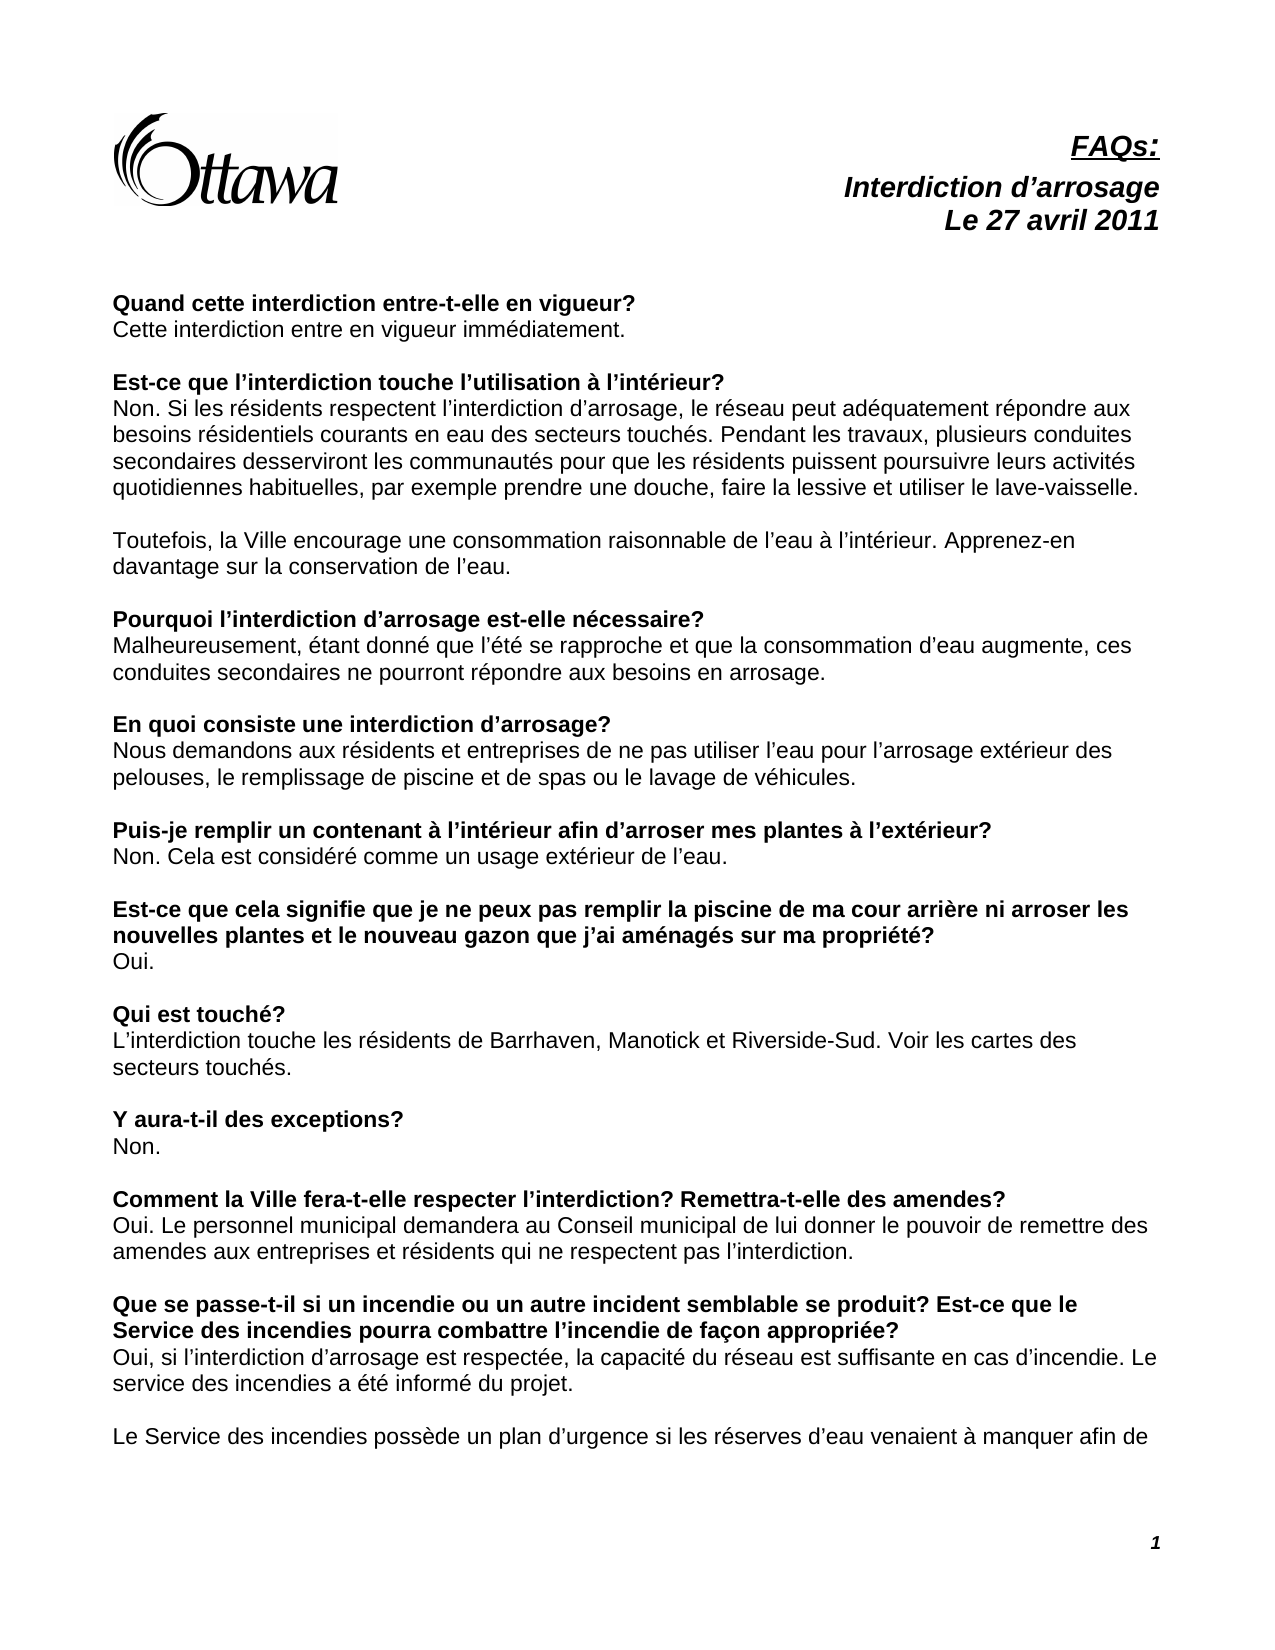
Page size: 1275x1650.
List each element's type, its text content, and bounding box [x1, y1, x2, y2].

text En quoi consiste une interdiction d’arrosage? [112, 711, 1162, 737]
text Oui. [112, 948, 1162, 975]
text Malheureusement, étant donné que l’été se rapproche et que la consommation d’eau augmente, ces conduites secondaires ne pourront répondre aux besoins en arrosage. [112, 632, 1162, 685]
text Qui est touché? [112, 1001, 1162, 1027]
text Quand cette interdiction entre-t-elle en vigueur? [112, 289, 1162, 316]
text Oui. Le personnel municipal demandera au Conseil municipal de lui donner le pouvoir de remettre des amendes aux entreprises et résidents qui ne respectent pas l’interdiction. [112, 1212, 1162, 1264]
text Toutefois, la Ville encourage une consommation raisonnable de l’eau à l’intérieur. Apprenez-en davantage sur la conservation de l’eau. [112, 527, 1162, 579]
text Nous demandons aux résidents et entreprises de ne pas utiliser l’eau pour l’arrosage extérieur des pelouses, le remplissage de piscine et de spas ou le lavage de véhicules. [112, 737, 1162, 790]
picture [114, 113, 338, 206]
text Non. Si les résidents respectent l’interdiction d’arrosage, le réseau peut adéquatement répondre aux besoins résidentiels courants en eau des secteurs touchés. Pendant les travaux, plusieurs conduites secondaires desserviront les communautés pour que les résidents puissent poursuivre leurs activités quotidiennes habituelles, par exemple prendre une douche, faire la lessive et utiliser le lave-vaisselle. [112, 395, 1162, 500]
text Est-ce que l’interdiction touche l’utilisation à l’intérieur? [112, 368, 1162, 395]
text Que se passe-t-il si un incendie ou un autre incident semblable se produit? Est-ce que le Service des incendies pourra combattre l’incendie de façon appropriée? [112, 1291, 1162, 1344]
text Est-ce que cela signifie que je ne peux pas remplir la piscine de ma cour arrière ni arroser les nouvelles plantes et le nouveau gazon que j’ai aménagés sur ma propriété? [112, 896, 1162, 948]
text Cette interdiction entre en vigueur immédiatement. [112, 316, 1162, 342]
text Puis-je remplir un contenant à l’intérieur afin d’arroser mes plantes à l’extérieur? [112, 817, 1162, 843]
text Oui, si l’interdiction d’arrosage est respectée, la capacité du réseau est suffisante en cas d’incendie. Le service des incendies a été informé du projet. [112, 1344, 1162, 1396]
text Y aura-t-il des exceptions? [112, 1106, 1162, 1133]
text Pourquoi l’interdiction d’arrosage est-elle nécessaire? [112, 606, 1162, 632]
text Non. Cela est considéré comme un usage extérieur de l’eau. [112, 843, 1162, 869]
text Non. [112, 1133, 1162, 1159]
text Comment la Ville fera-t-elle respecter l’interdiction? Remettra-t-elle des amendes? [112, 1186, 1162, 1212]
text L’interdiction touche les résidents de Barrhaven, Manotick et Riverside-Sud. Voir les cartes des secteurs touchés. [112, 1027, 1162, 1080]
text Le Service des incendies possède un plan d’urgence si les réserves d’eau venaient à manquer afin de [112, 1423, 1162, 1449]
